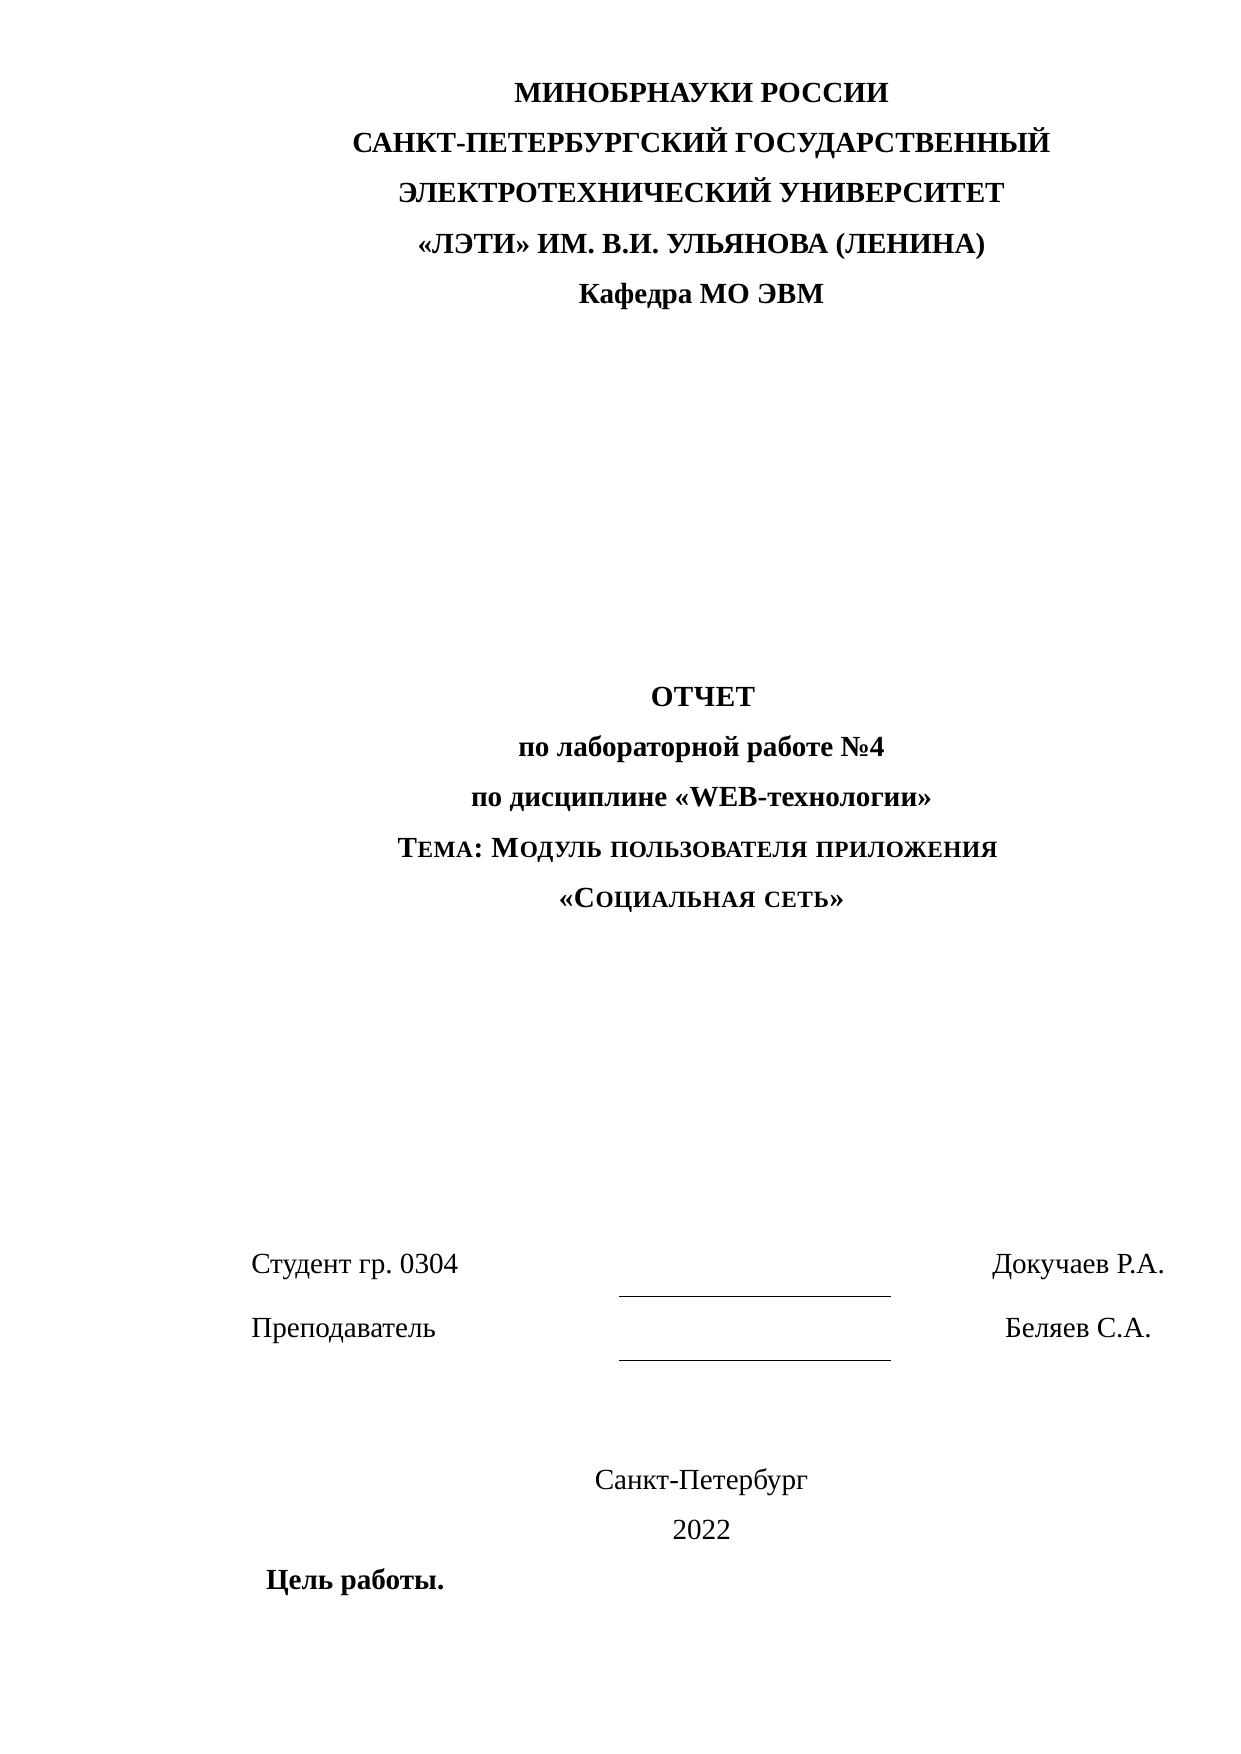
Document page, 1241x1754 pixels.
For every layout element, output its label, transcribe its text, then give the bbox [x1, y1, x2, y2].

text по лабораторной работе №4 [177, 729, 1152, 763]
text электротехнический университет [177, 176, 1152, 209]
text Тема: Модуль пользователя приложения [177, 830, 1152, 863]
text Кафедра МО ЭВМ [177, 276, 1152, 310]
table_header Студент гр. 0304 [166, 1232, 619, 1296]
text «Социальная сеть» [177, 880, 1152, 913]
text отчет [177, 679, 1152, 712]
text Санкт-Петербургский государственный [177, 125, 1152, 159]
text Цель работы. [177, 1562, 1152, 1596]
text по дисциплине «WEB-технологии» [177, 779, 1152, 813]
table_cell Беляев С.А. [891, 1296, 1192, 1360]
text МИНОБРНАУКИ РОССИИ [177, 75, 1152, 108]
table_cell Преподаватель [166, 1296, 619, 1360]
table_header [619, 1232, 891, 1296]
text Санкт-Петербург [177, 1462, 1152, 1495]
table_header Докучаев Р.А. [891, 1232, 1192, 1296]
text «ЛЭТИ» им. В.И. Ульянова (Ленина) [177, 226, 1152, 259]
text 2022 [177, 1512, 1152, 1546]
table_cell [619, 1297, 891, 1360]
